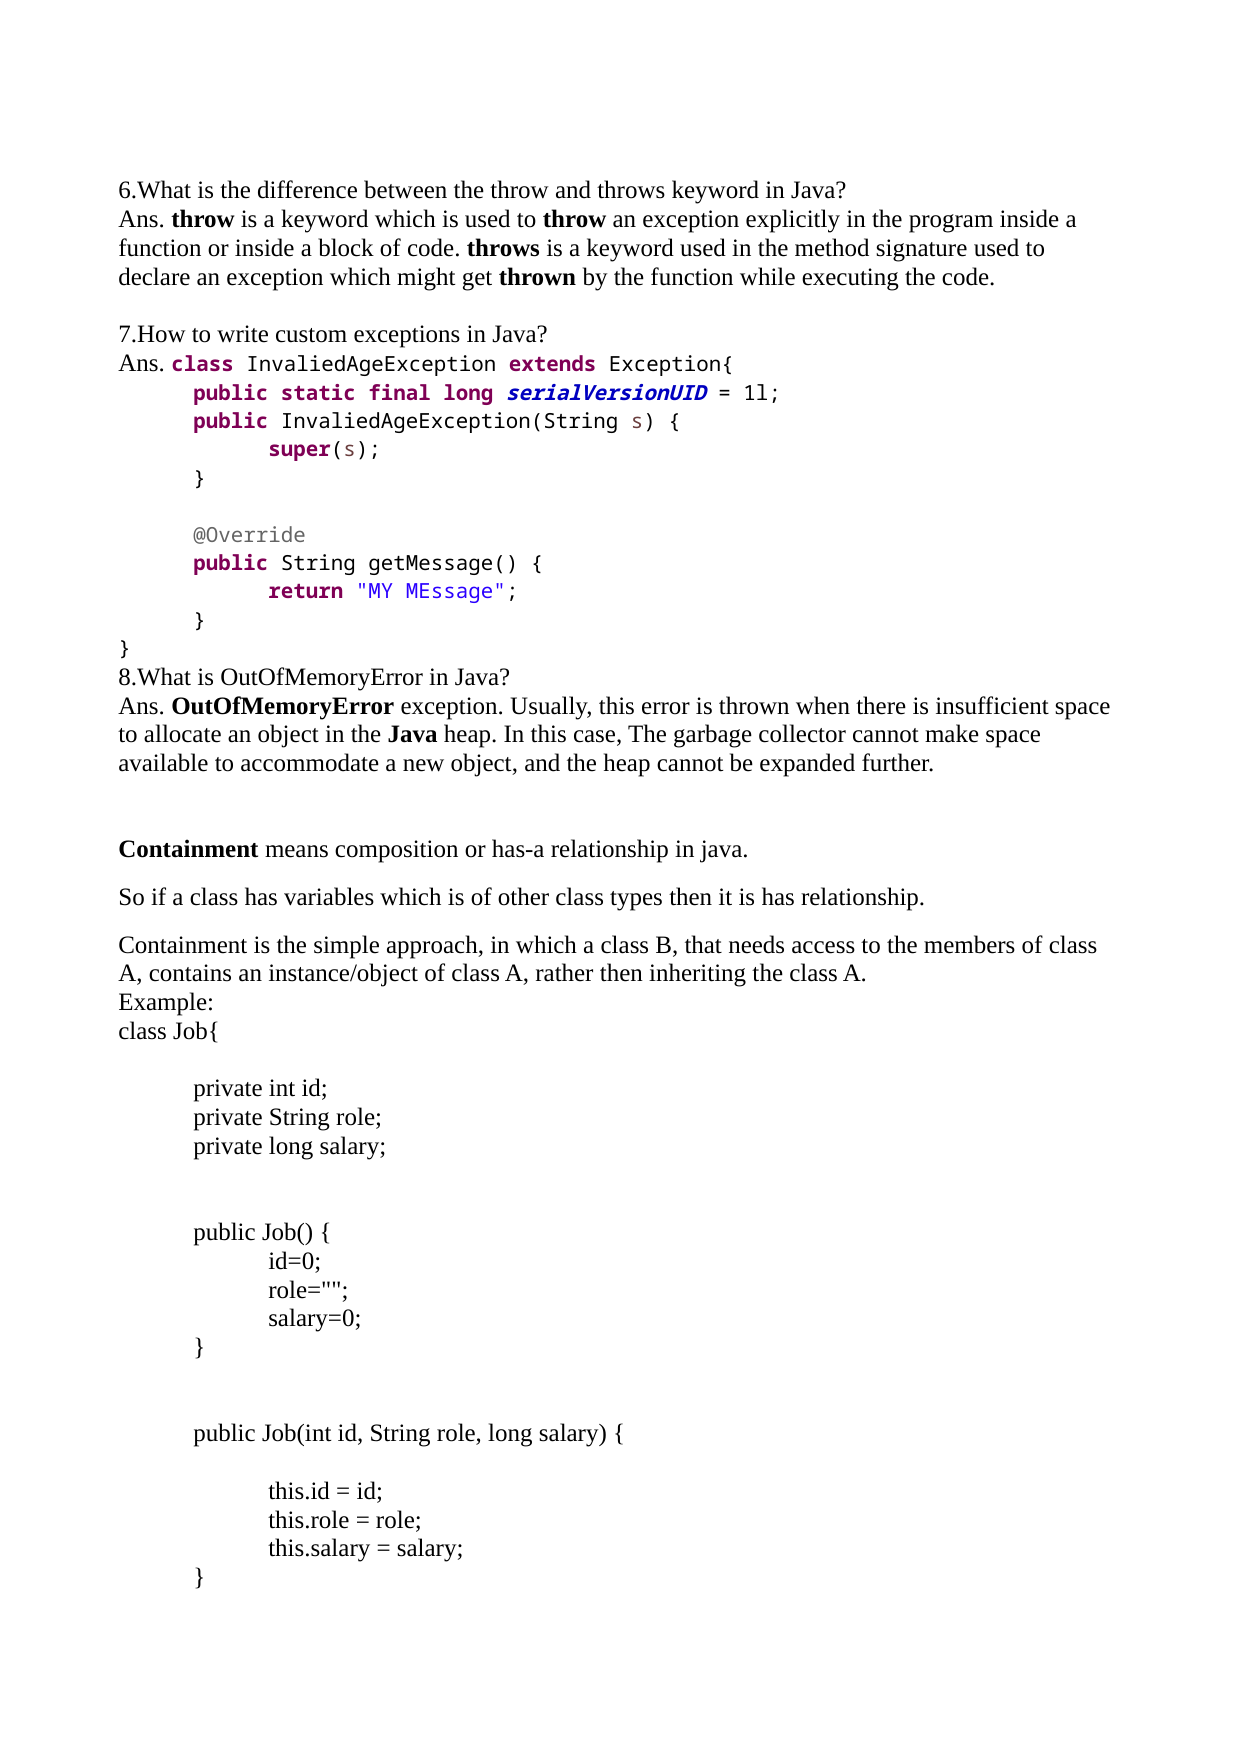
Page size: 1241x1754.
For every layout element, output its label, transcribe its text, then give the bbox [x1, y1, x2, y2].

text role=""; [118, 1275, 1122, 1303]
text return "MY MEssage"; [118, 577, 1122, 605]
text Ans. OutOfMemoryError exception. Usually, this error is thrown when there is insufficient space to allocate an object in the Java heap. In this case, The garbage collector cannot make space available to accommodate a new object, and the heap cannot be expanded further. [118, 691, 1122, 777]
text this.salary = salary; [118, 1533, 1122, 1562]
text Containment is the simple approach, in which a class B, that needs access to the members of class A, contains an instance/object of class A, rather then inheriting the class A. [118, 930, 1122, 987]
text 7.How to write custom exceptions in Java? [118, 319, 1122, 348]
text } [118, 463, 1122, 491]
text public Job() { [118, 1217, 1122, 1246]
text private long salary; [118, 1131, 1122, 1160]
text 6.What is the difference between the throw and throws keyword in Java? [118, 176, 1122, 204]
text id=0; [118, 1246, 1122, 1275]
text } [118, 605, 1122, 633]
text Containment means composition or has-a relationship in java. [118, 834, 1122, 863]
text } [118, 1562, 1122, 1591]
text this.role = role; [118, 1505, 1122, 1533]
text } [118, 633, 1122, 662]
text Ans. class InvaliedAgeException extends Exception{ [118, 348, 1122, 378]
text Ans. throw is a keyword which is used to throw an exception explicitly in the program inside a function or inside a block of code. throws is a keyword used in the method signature used to declare an exception which might get thrown by the function while executing the code. [118, 204, 1122, 291]
text public String getMessage() { [118, 548, 1122, 577]
text super(s); [118, 434, 1122, 463]
text } [118, 1332, 1122, 1361]
text class Job{ [118, 1016, 1122, 1045]
text salary=0; [118, 1303, 1122, 1332]
text So if a class has variables which is of other class types then it is has relationship. [118, 882, 1122, 911]
text 8.What is OutOfMemoryError in Java? [118, 662, 1122, 691]
text @Override [118, 520, 1122, 548]
text public Job(int id, String role, long salary) { [118, 1418, 1122, 1447]
text private int id; [118, 1073, 1122, 1102]
text this.id = id; [118, 1476, 1122, 1505]
text private String role; [118, 1102, 1122, 1131]
text public static final long serialVersionUID = 1l; [118, 378, 1122, 406]
text public InvaliedAgeException(String s) { [118, 406, 1122, 434]
text Example: [118, 987, 1122, 1016]
